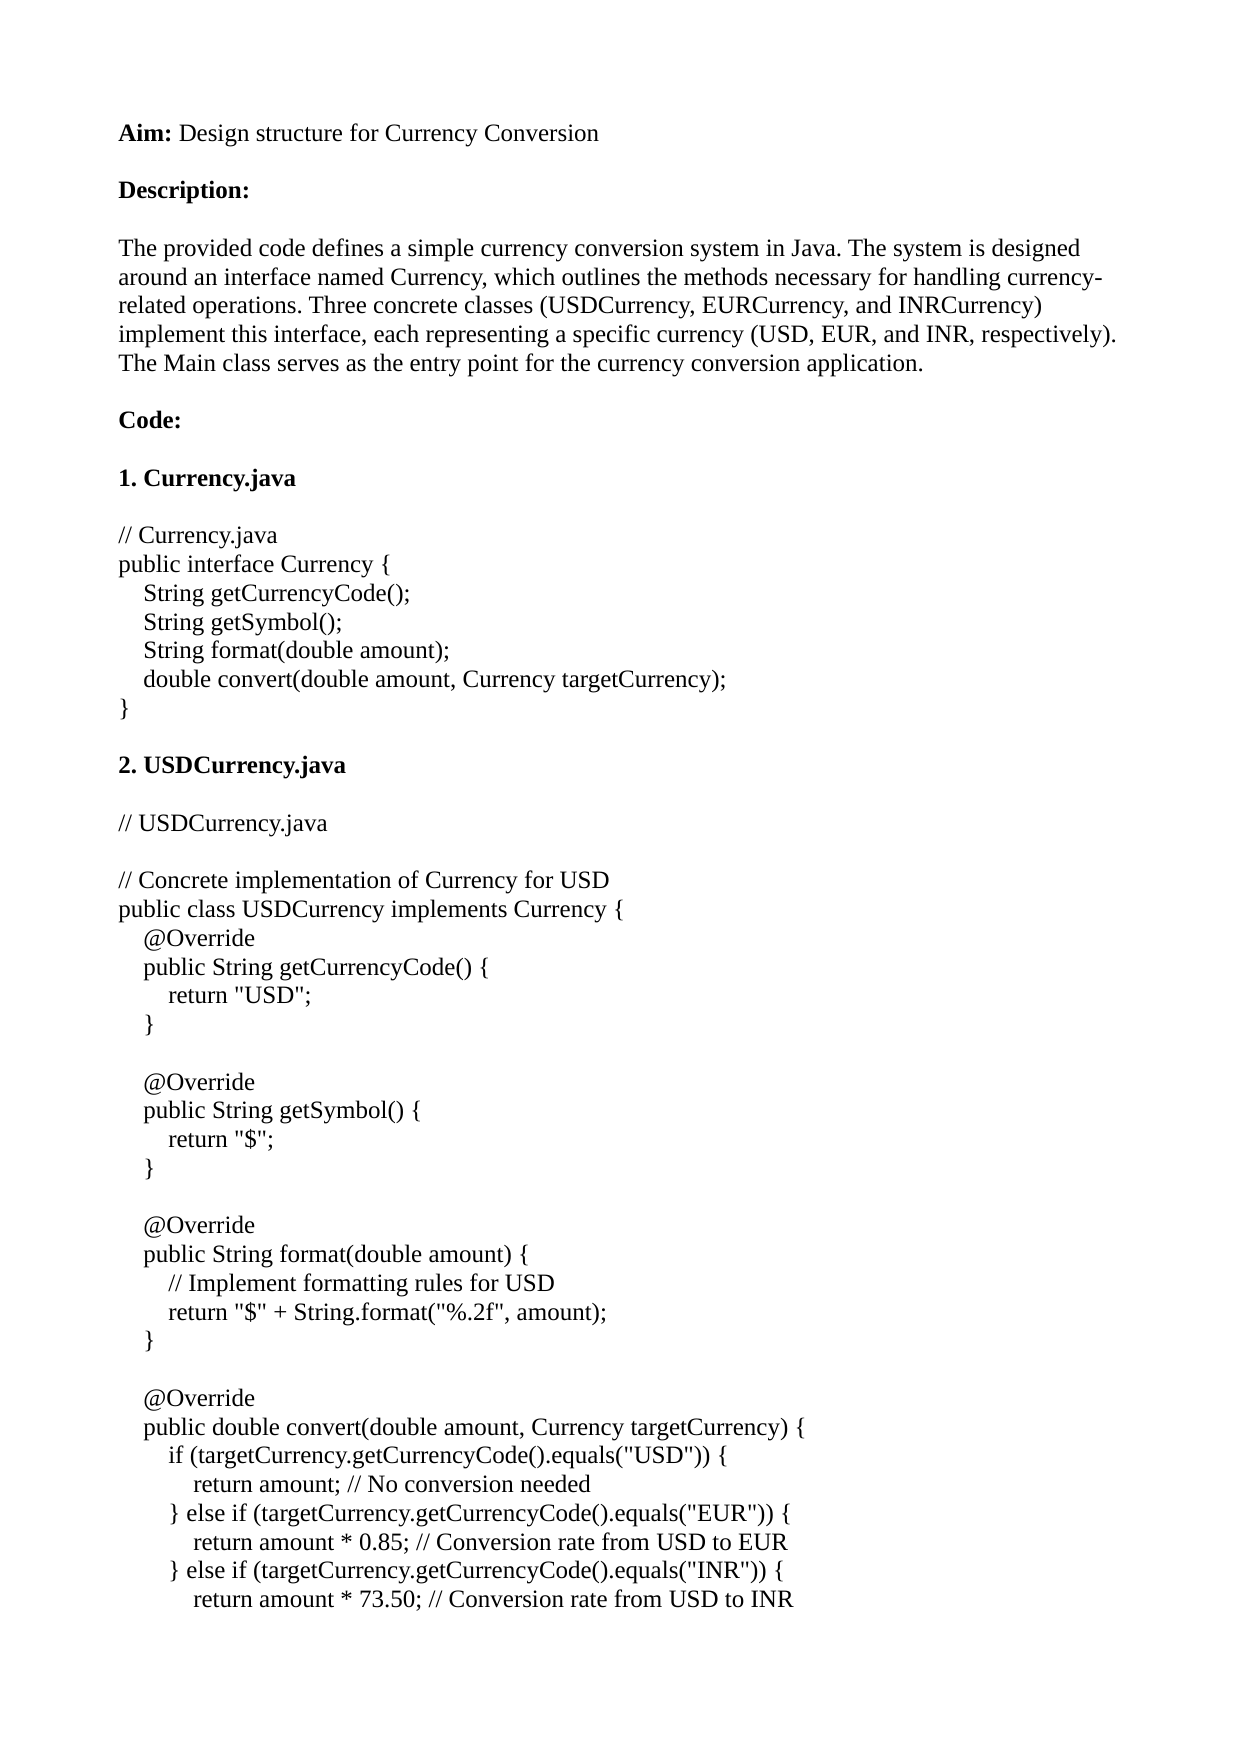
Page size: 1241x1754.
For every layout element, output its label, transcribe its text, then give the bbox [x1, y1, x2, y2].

text public String getSymbol() { [118, 1096, 1122, 1124]
text return "$" + String.format("%.2f", amount); [118, 1297, 1122, 1326]
text The provided code defines a simple currency conversion system in Java. The system is designed around an interface named Currency, which outlines the methods necessary for handling currency-related operations. Three concrete classes (USDCurrency, EURCurrency, and INRCurrency) implement this interface, each representing a specific currency (USD, EUR, and INR, respectively). The Main class serves as the entry point for the currency conversion application. [118, 233, 1122, 377]
text @Override [118, 1067, 1122, 1096]
text if (targetCurrency.getCurrencyCode().equals("USD")) { [118, 1441, 1122, 1469]
text return "$"; [118, 1124, 1122, 1153]
text public double convert(double amount, Currency targetCurrency) { [118, 1412, 1122, 1441]
text String getSymbol(); [118, 607, 1122, 636]
text } [118, 1009, 1122, 1038]
text public String format(double amount) { [118, 1239, 1122, 1268]
text // USDCurrency.java [118, 808, 1122, 837]
text } [118, 1153, 1122, 1182]
text @Override [118, 1211, 1122, 1239]
text 2. USDCurrency.java [118, 751, 1122, 779]
text } else if (targetCurrency.getCurrencyCode().equals("INR")) { [118, 1556, 1122, 1584]
text Aim: Design structure for Currency Conversion [118, 118, 1122, 147]
text 1. Currency.java [118, 463, 1122, 492]
text // Concrete implementation of Currency for USD [118, 866, 1122, 894]
text // Currency.java [118, 521, 1122, 549]
text } [118, 693, 1122, 722]
text public class USDCurrency implements Currency { [118, 894, 1122, 923]
text } [118, 1326, 1122, 1354]
text Description: [118, 176, 1122, 204]
text } else if (targetCurrency.getCurrencyCode().equals("EUR")) { [118, 1498, 1122, 1527]
text double convert(double amount, Currency targetCurrency); [118, 664, 1122, 693]
text String format(double amount); [118, 636, 1122, 664]
text return amount; // No conversion needed [118, 1469, 1122, 1498]
text @Override [118, 923, 1122, 952]
text public interface Currency { [118, 549, 1122, 578]
text return "USD"; [118, 981, 1122, 1009]
text return amount * 73.50; // Conversion rate from USD to INR [118, 1584, 1122, 1613]
text // Implement formatting rules for USD [118, 1268, 1122, 1297]
text return amount * 0.85; // Conversion rate from USD to EUR [118, 1527, 1122, 1556]
text Code: [118, 406, 1122, 434]
text @Override [118, 1383, 1122, 1412]
text String getCurrencyCode(); [118, 578, 1122, 607]
text public String getCurrencyCode() { [118, 952, 1122, 981]
